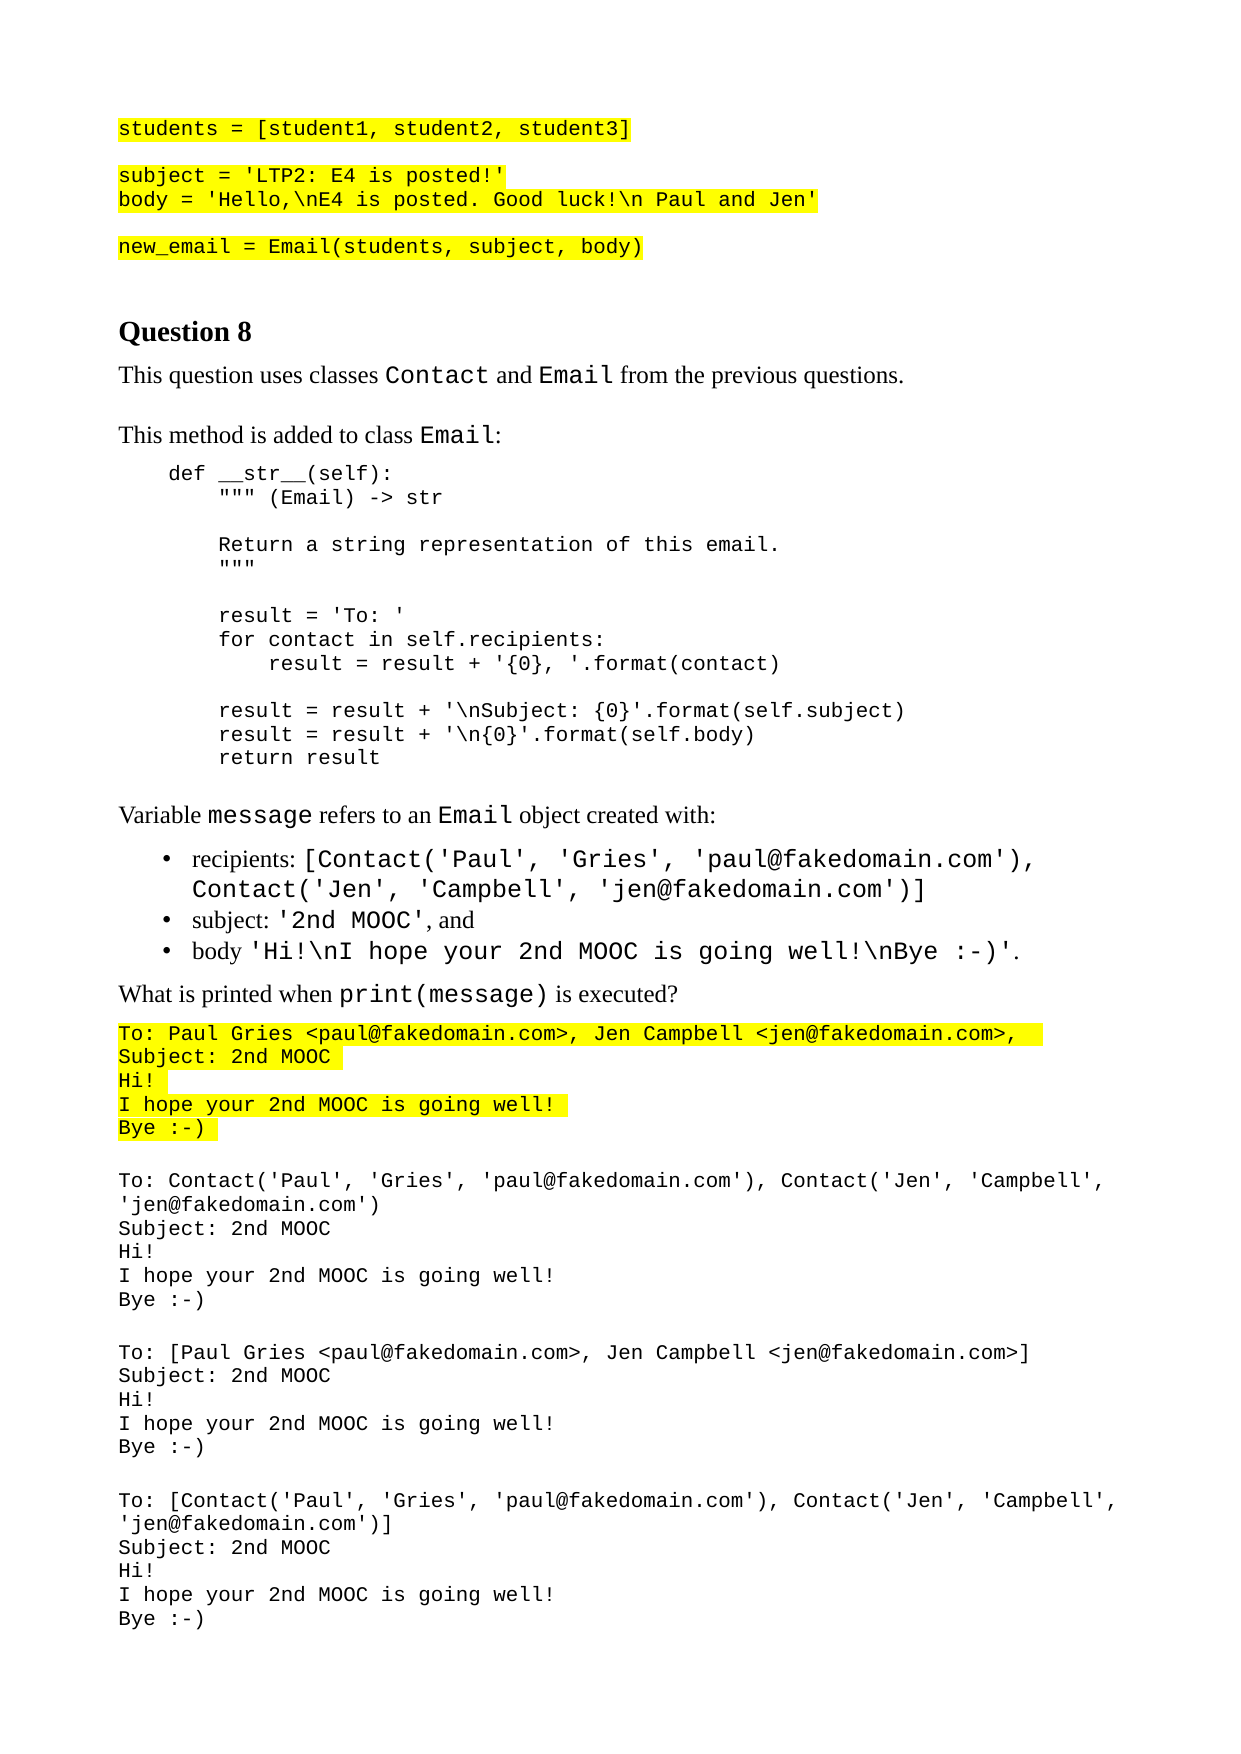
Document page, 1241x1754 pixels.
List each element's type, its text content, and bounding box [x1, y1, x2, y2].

text To: [Contact('Paul', 'Gries', 'paul@fakedomain.com'), Contact('Jen', 'Campbell', 'jen@fakedomain.com')] [118, 1489, 1122, 1537]
text What is printed when print(message) is executed? [118, 979, 1122, 1010]
text result = result + '\n{0}'.format(self.body) [118, 723, 1122, 747]
text Subject: 2nd MOOC [118, 1366, 1122, 1389]
list body 'Hi!\nI hope your 2nd MOOC is going well!\nBye :-)'. [162, 936, 1122, 967]
text students = [student1, student2, student3] [118, 118, 1122, 142]
text I hope your 2nd MOOC is going well! [118, 1584, 1122, 1608]
text Subject: 2nd MOOC [118, 1218, 1122, 1241]
text """ [118, 558, 1122, 582]
text Hi! [118, 1389, 1122, 1413]
text Bye :-) [118, 1608, 1122, 1631]
text result = result + '\nSubject: {0}'.format(self.subject) [118, 700, 1122, 723]
text To: Paul Gries <paul@fakedomain.com>, Jen Campbell <jen@fakedomain.com>, [118, 1023, 1122, 1046]
text """ (Email) -> str [118, 487, 1122, 511]
text Hi! [118, 1241, 1122, 1265]
text for contact in self.recipients: [118, 629, 1122, 653]
text def __str__(self): [118, 463, 1122, 487]
text To: Contact('Paul', 'Gries', 'paul@fakedomain.com'), Contact('Jen', 'Campbell', 'jen@fakedomain.com') [118, 1171, 1122, 1218]
text result = 'To: ' [118, 605, 1122, 629]
text Subject: 2nd MOOC [118, 1046, 1122, 1070]
subtitle Question 8 [118, 314, 1122, 348]
text subject = 'LTP2: E4 is posted!' [118, 165, 1122, 189]
text body = 'Hello,\nE4 is posted. Good luck!\n Paul and Jen' [118, 189, 1122, 213]
text Variable message refers to an Email object created with: [118, 800, 1122, 831]
text Bye :-) [118, 1289, 1122, 1312]
text I hope your 2nd MOOC is going well! [118, 1094, 1122, 1117]
text Bye :-) [118, 1436, 1122, 1460]
text To: [Paul Gries <paul@fakedomain.com>, Jen Campbell <jen@fakedomain.com>] [118, 1342, 1122, 1366]
text return result [118, 747, 1122, 771]
text Subject: 2nd MOOC [118, 1537, 1122, 1561]
text Hi! [118, 1070, 1122, 1094]
list recipients: [Contact('Paul', 'Gries', 'paul@fakedomain.com'), Contact('Jen', 'Campbell', 'jen@fakedomain.com')] [162, 844, 1122, 905]
text This question uses classes Contact and Email from the previous questions. This method is added to class Email: [118, 361, 1122, 451]
text I hope your 2nd MOOC is going well! [118, 1413, 1122, 1436]
list subject: '2nd MOOC', and [162, 905, 1122, 936]
text result = result + '{0}, '.format(contact) [118, 653, 1122, 676]
text I hope your 2nd MOOC is going well! [118, 1265, 1122, 1289]
text new_email = Email(students, subject, body) [118, 236, 1122, 260]
text Bye :-) [118, 1117, 1122, 1141]
text Return a string representation of this email. [118, 534, 1122, 558]
text Hi! [118, 1561, 1122, 1584]
